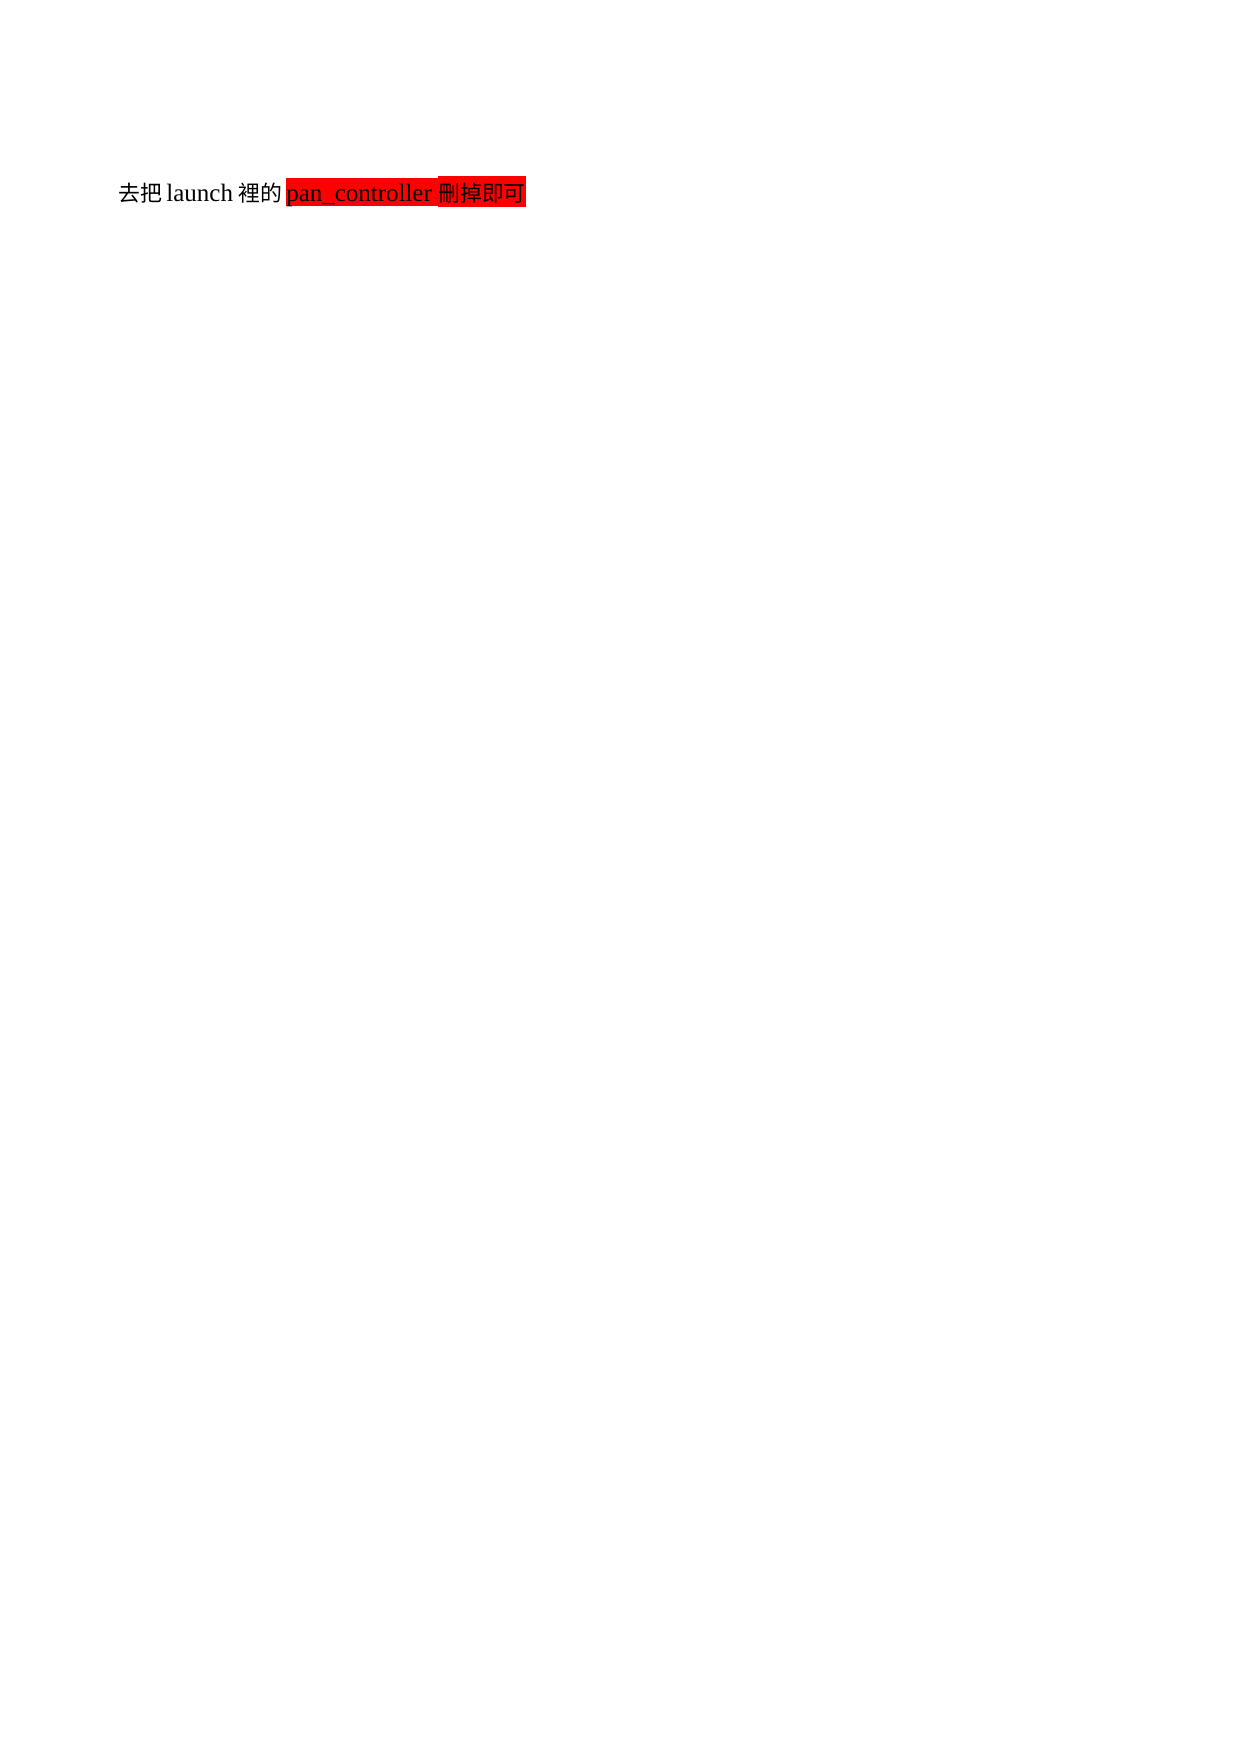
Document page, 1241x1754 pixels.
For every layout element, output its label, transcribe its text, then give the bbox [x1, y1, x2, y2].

text 去把launch裡的pan_controller 刪掉即可 [118, 176, 1122, 207]
